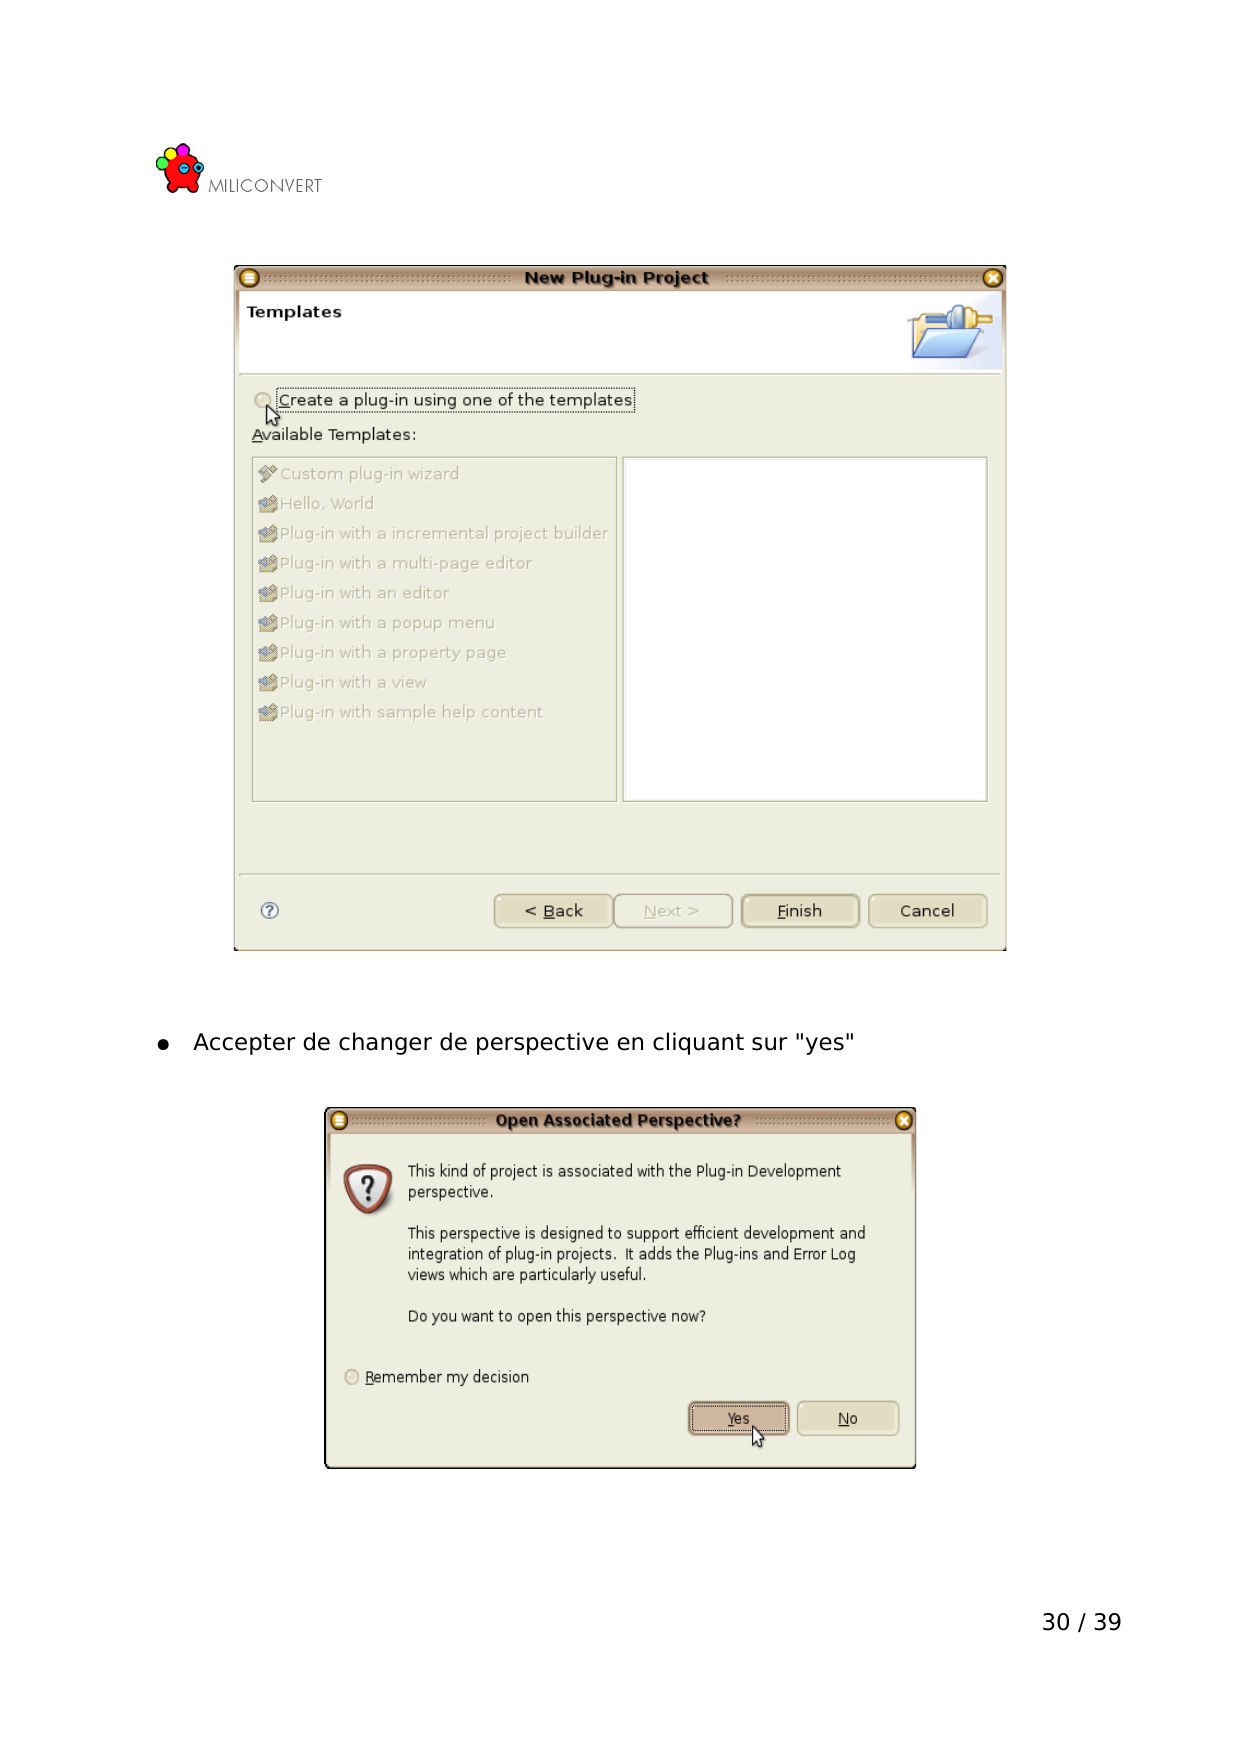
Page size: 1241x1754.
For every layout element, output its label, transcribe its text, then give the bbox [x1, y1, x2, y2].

picture [132, 119, 354, 225]
picture [233, 265, 1007, 951]
picture [324, 1107, 917, 1469]
list Accepter de changer de perspective en cliquant sur "yes" [156, 1029, 1122, 1055]
